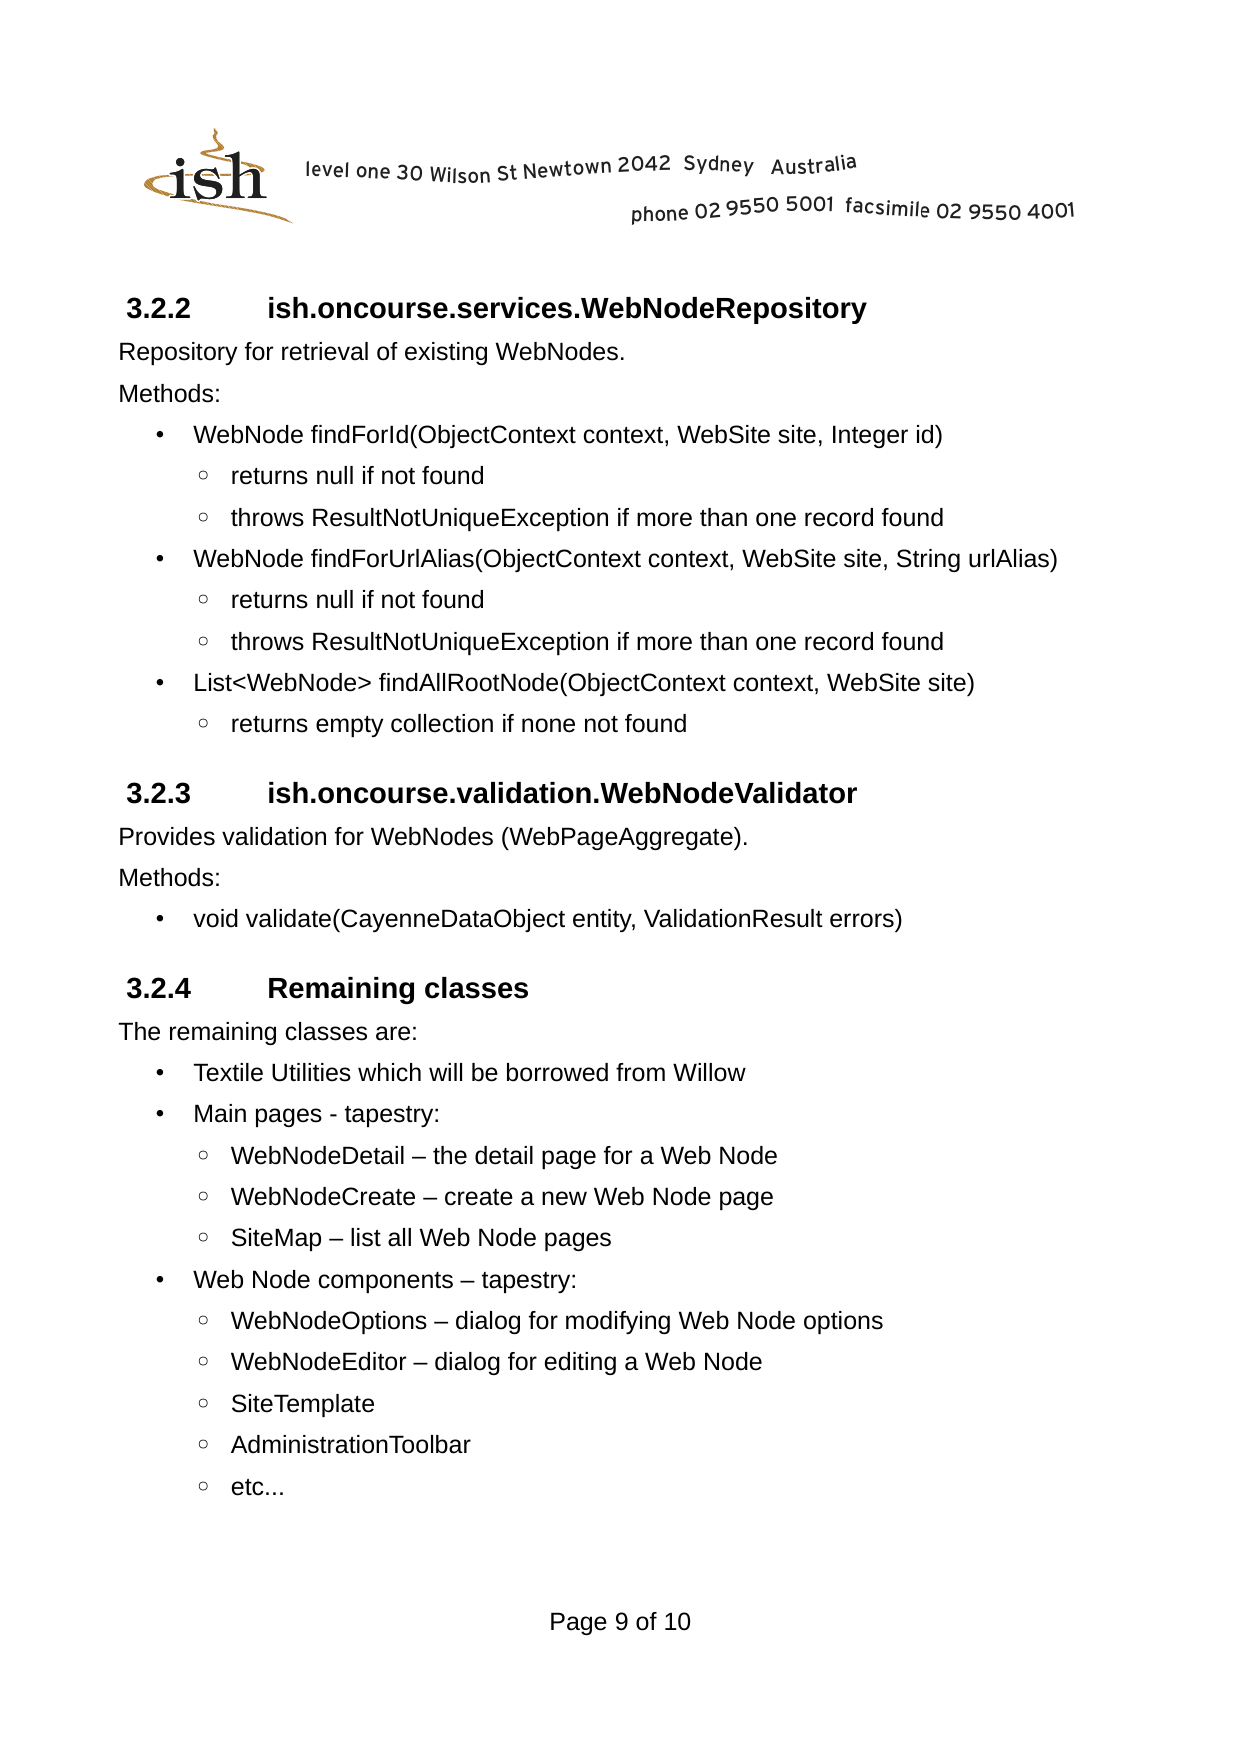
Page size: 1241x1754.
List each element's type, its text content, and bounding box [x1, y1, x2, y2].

subtitle ish.oncourse.validation.WebNodeValidator [118, 776, 1122, 809]
list WebNodeOptions – dialog for modifying Web Node options [193, 1306, 1122, 1335]
subtitle Remaining classes [118, 971, 1122, 1004]
list AdministrationToolbar [193, 1430, 1122, 1459]
list Main pages - tapestry: [156, 1099, 1122, 1128]
list Textile Utilities which will be borrowed from Willow [156, 1058, 1122, 1087]
list returns null if not found [193, 461, 1122, 490]
list WebNodeDetail – the detail page for a Web Node [193, 1141, 1122, 1169]
list throws ResultNotUniqueException if more than one record found [193, 503, 1122, 531]
list returns empty collection if none not found [193, 709, 1122, 738]
list void validate(CayenneDataObject entity, ValidationResult errors) [156, 904, 1122, 933]
list etc... [193, 1471, 1122, 1500]
text The remaining classes are: [118, 1017, 1122, 1045]
text Repository for retrieval of existing WebNodes. [118, 337, 1122, 366]
text Methods: [118, 863, 1122, 892]
text Methods: [118, 379, 1122, 407]
list Web Node components – tapestry: [156, 1265, 1122, 1293]
list WebNodeEditor – dialog for editing a Web Node [193, 1347, 1122, 1376]
list WebNode findForUrlAlias(ObjectContext context, WebSite site, String urlAlias) [156, 544, 1122, 573]
list returns null if not found [193, 585, 1122, 614]
list WebNodeCreate – create a new Web Node page [193, 1182, 1122, 1211]
list SiteMap – list all Web Node pages [193, 1223, 1122, 1252]
list throws ResultNotUniqueException if more than one record found [193, 627, 1122, 656]
list WebNode findForId(ObjectContext context, WebSite site, Integer id) [156, 420, 1122, 449]
text Provides validation for WebNodes (WebPageAggregate). [118, 822, 1122, 851]
subtitle ish.oncourse.services.WebNodeRepository [118, 291, 1122, 325]
list List<WebNode> findAllRootNode(ObjectContext context, WebSite site) [156, 668, 1122, 697]
list SiteTemplate [193, 1389, 1122, 1418]
picture [118, 118, 1123, 237]
